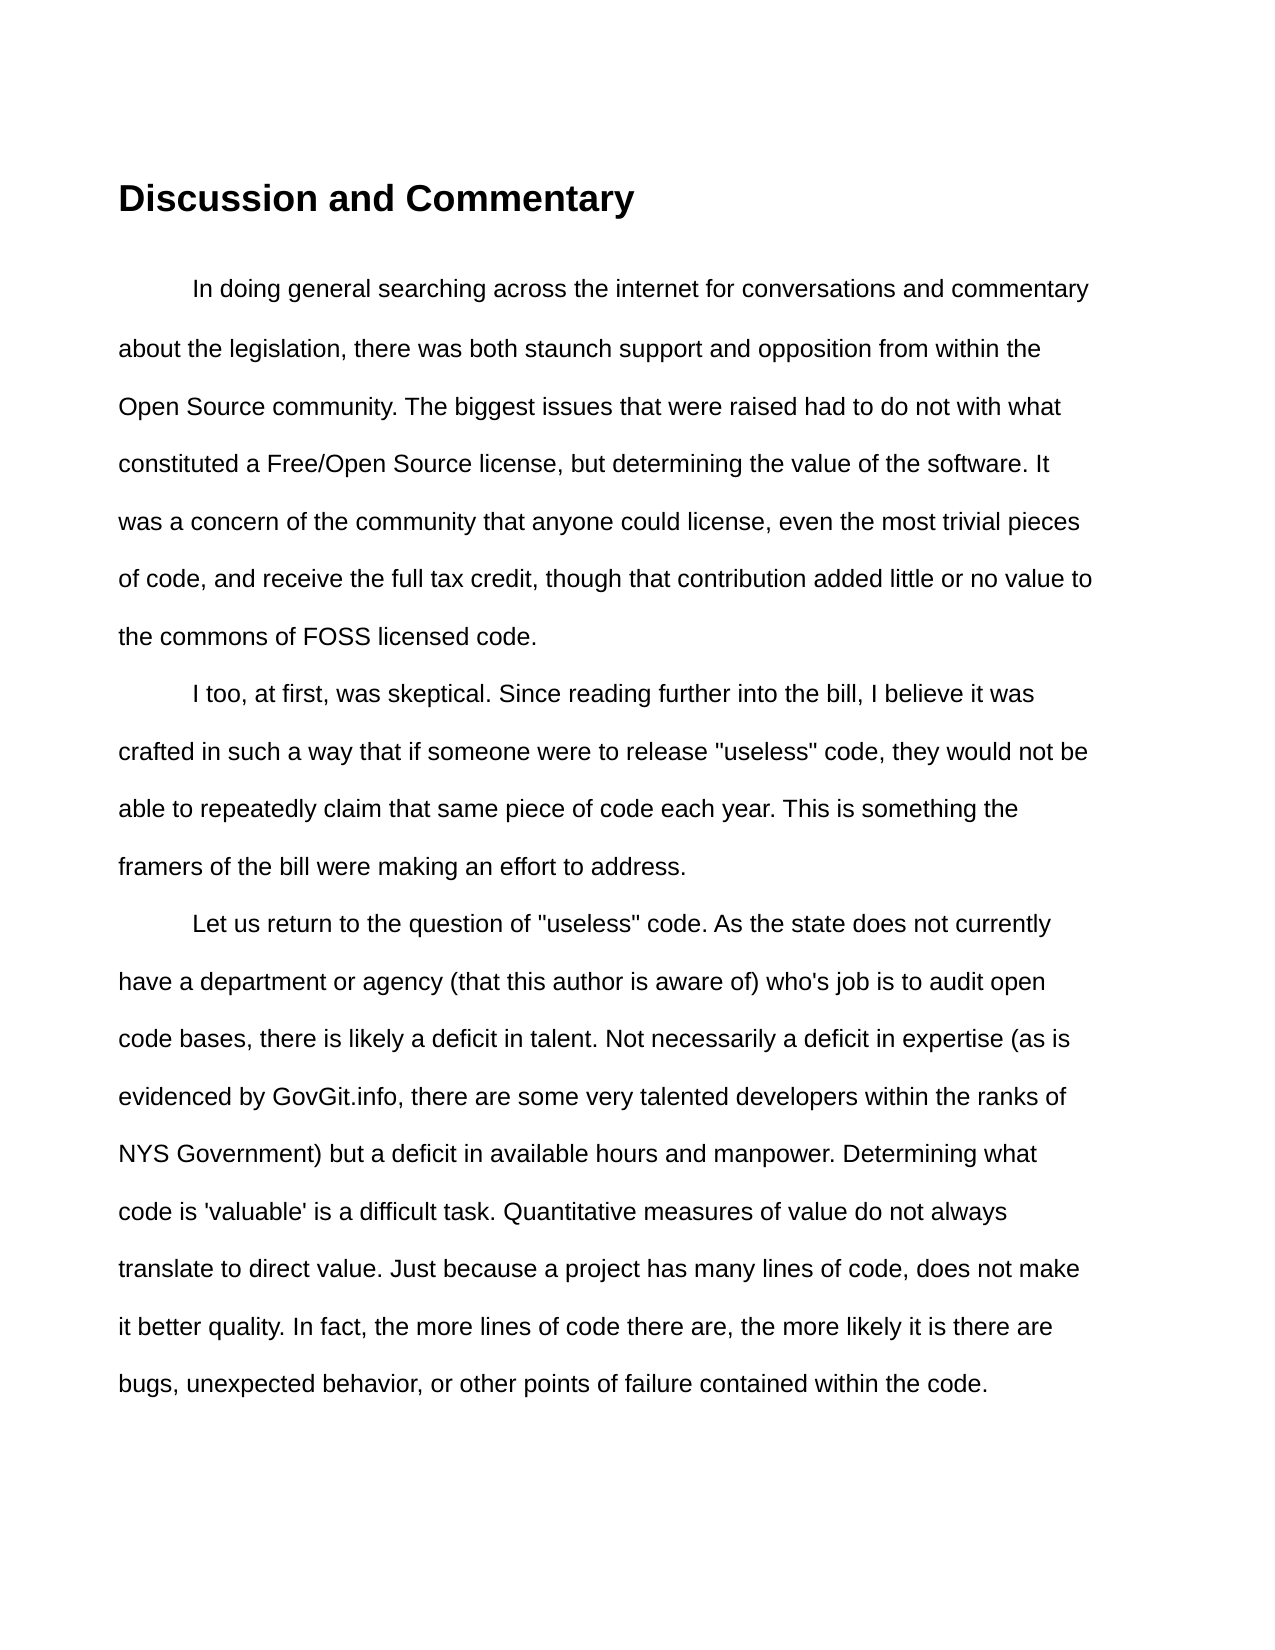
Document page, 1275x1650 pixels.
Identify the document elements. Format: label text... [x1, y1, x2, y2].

text I too, at first, was skeptical. Since reading further into the bill, I believe it was crafted in such a way that if someone were to release "useless" code, they would not be able to repeatedly claim that same piece of code each year. This is something the framers of the bill were making an effort to address. [118, 679, 1098, 881]
text In doing general searching across the internet for conversations and commentary about the legislation, there was both staunch support and opposition from within the Open Source community. The biggest issues that were raised had to do not with what constituted a Free/Open Source license, but determining the value of the software. It was a concern of the community that anyone could license, even the most trivial pieces of code, and receive the full tax credit, though that contribution added little or no value to the commons of FOSS licensed code. [118, 263, 1098, 651]
text Let us return to the question of "useless" code. As the state does not currently have a department or agency (that this author is aware of) who's job is to audit open code bases, there is likely a deficit in talent. Not necessarily a deficit in expertise (as is evidenced by GovGit.info, there are some very talented developers within the ranks of NYS Government) but a deficit in available hours and manpower. Determining what code is 'valuable' is a difficult task. Quantitative measures of value do not always translate to direct value. Just because a project has many lines of code, does not make it better quality. In fact, the more lines of code there are, the more likely it is there are bugs, unexpected behavior, or other points of failure contained within the code. [118, 909, 1098, 1398]
text Discussion and Commentary [118, 176, 1098, 219]
